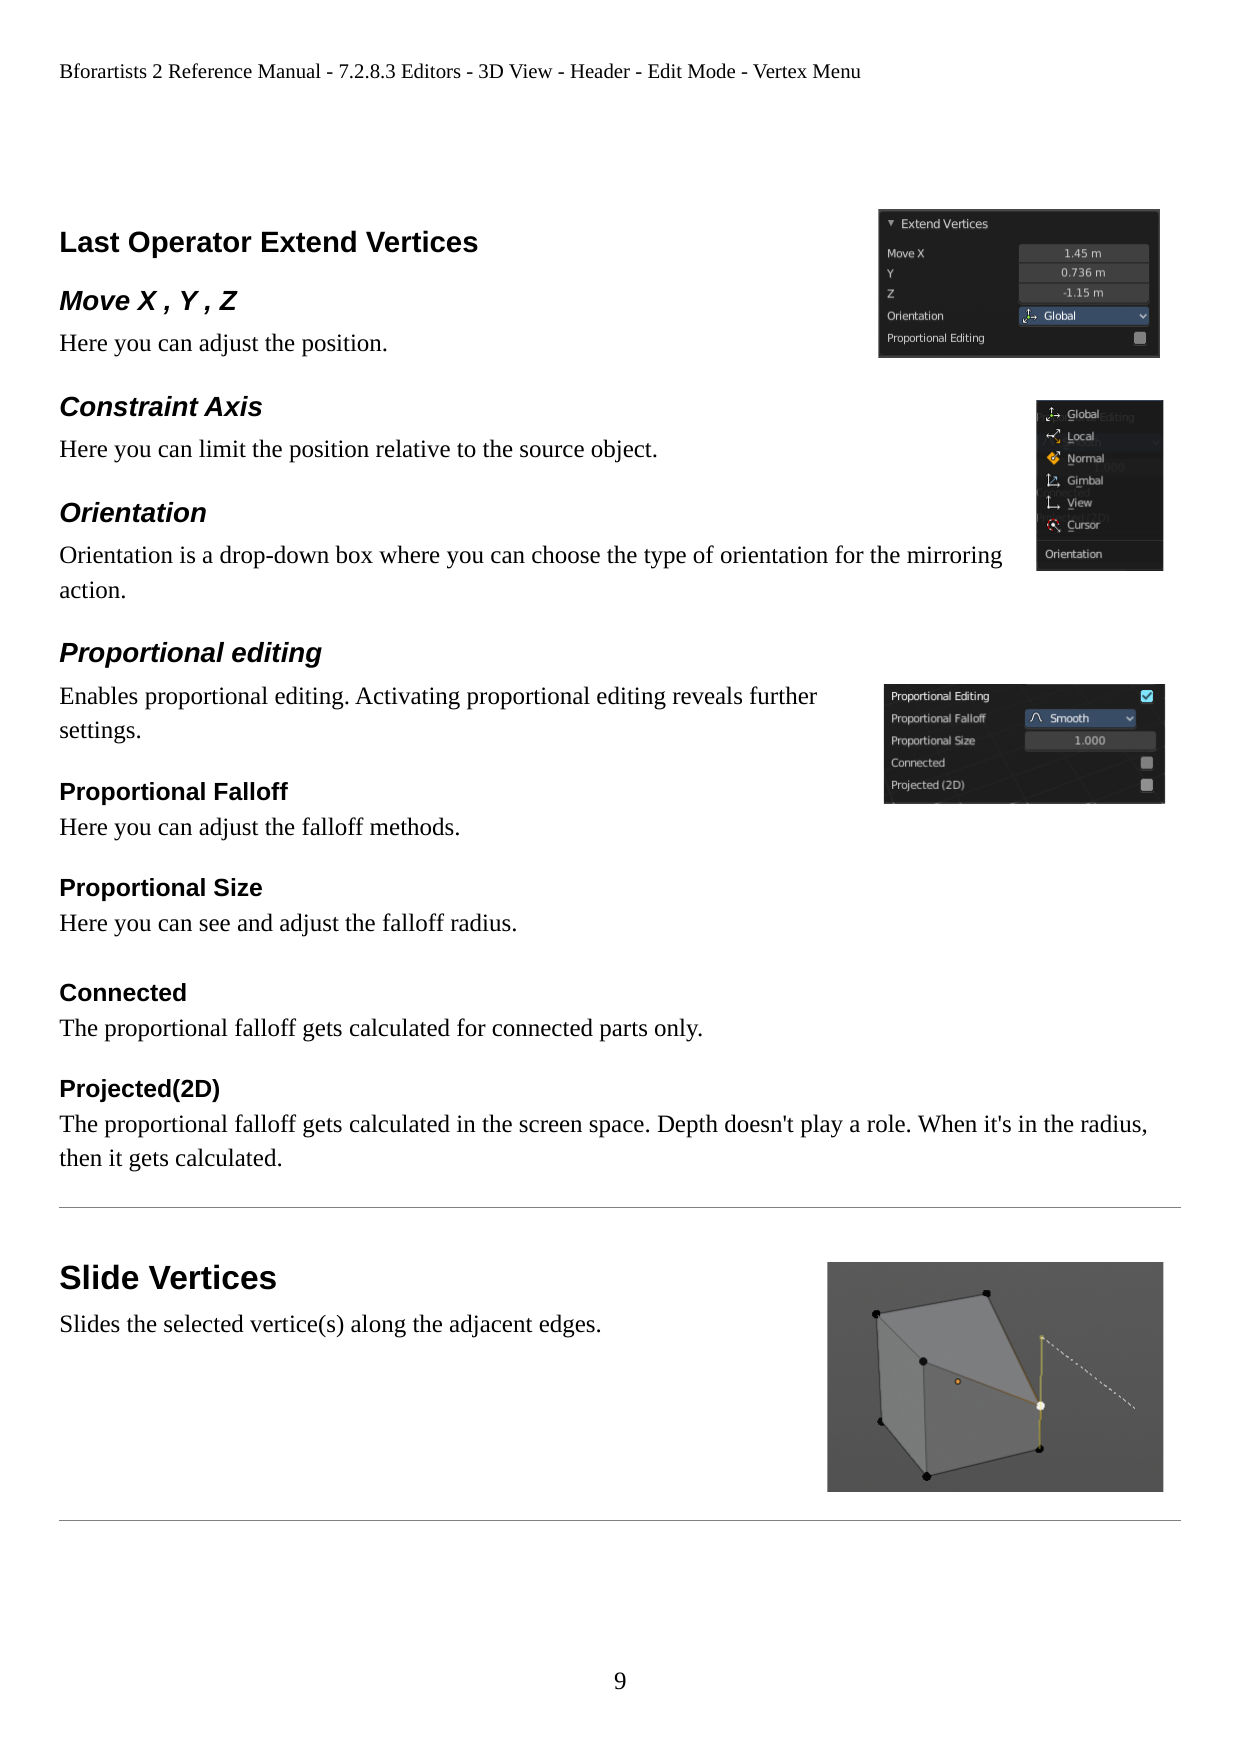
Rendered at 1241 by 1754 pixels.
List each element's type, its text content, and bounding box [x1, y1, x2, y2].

subtitle Projected(2D) [59, 1074, 1181, 1103]
subtitle [1160, 284, 1181, 316]
subtitle Proportional editing [59, 636, 1181, 668]
text Slides the selected vertice(s) along the adjacent edges. [59, 1309, 827, 1337]
subtitle Constraint Axis [59, 390, 1181, 422]
text Here you can adjust the position. [59, 328, 878, 357]
picture [878, 209, 1160, 358]
subtitle Slide Vertices [59, 1258, 1181, 1296]
text The proportional falloff gets calculated for connected parts only. [59, 1013, 1181, 1041]
subtitle Proportional Size [59, 873, 1181, 902]
text Here you can adjust the falloff methods. [59, 812, 1181, 840]
subtitle Move X , Y , Z [59, 284, 878, 316]
subtitle [1164, 496, 1181, 528]
text Enables proportional editing. Activating proportional editing reveals further settings. [59, 681, 1181, 744]
subtitle Proportional Falloff [59, 777, 1181, 805]
subtitle [1160, 225, 1181, 259]
subtitle Last Operator Extend Vertices [59, 225, 878, 259]
picture [883, 684, 1166, 804]
picture [827, 1262, 1164, 1492]
subtitle Orientation [59, 496, 1036, 528]
picture [1036, 400, 1164, 571]
subtitle Connected [59, 978, 1181, 1006]
text The proportional falloff gets calculated in the screen space. Depth doesn't play a role. When it's in the radius, then it gets calculated. [59, 1109, 1181, 1172]
text Here you can see and adjust the falloff radius. [59, 908, 1181, 937]
text Here you can limit the position relative to the source object. [59, 434, 1036, 463]
text Orientation is a drop-down box where you can choose the type of orientation for the mirroring action. [59, 540, 1181, 603]
